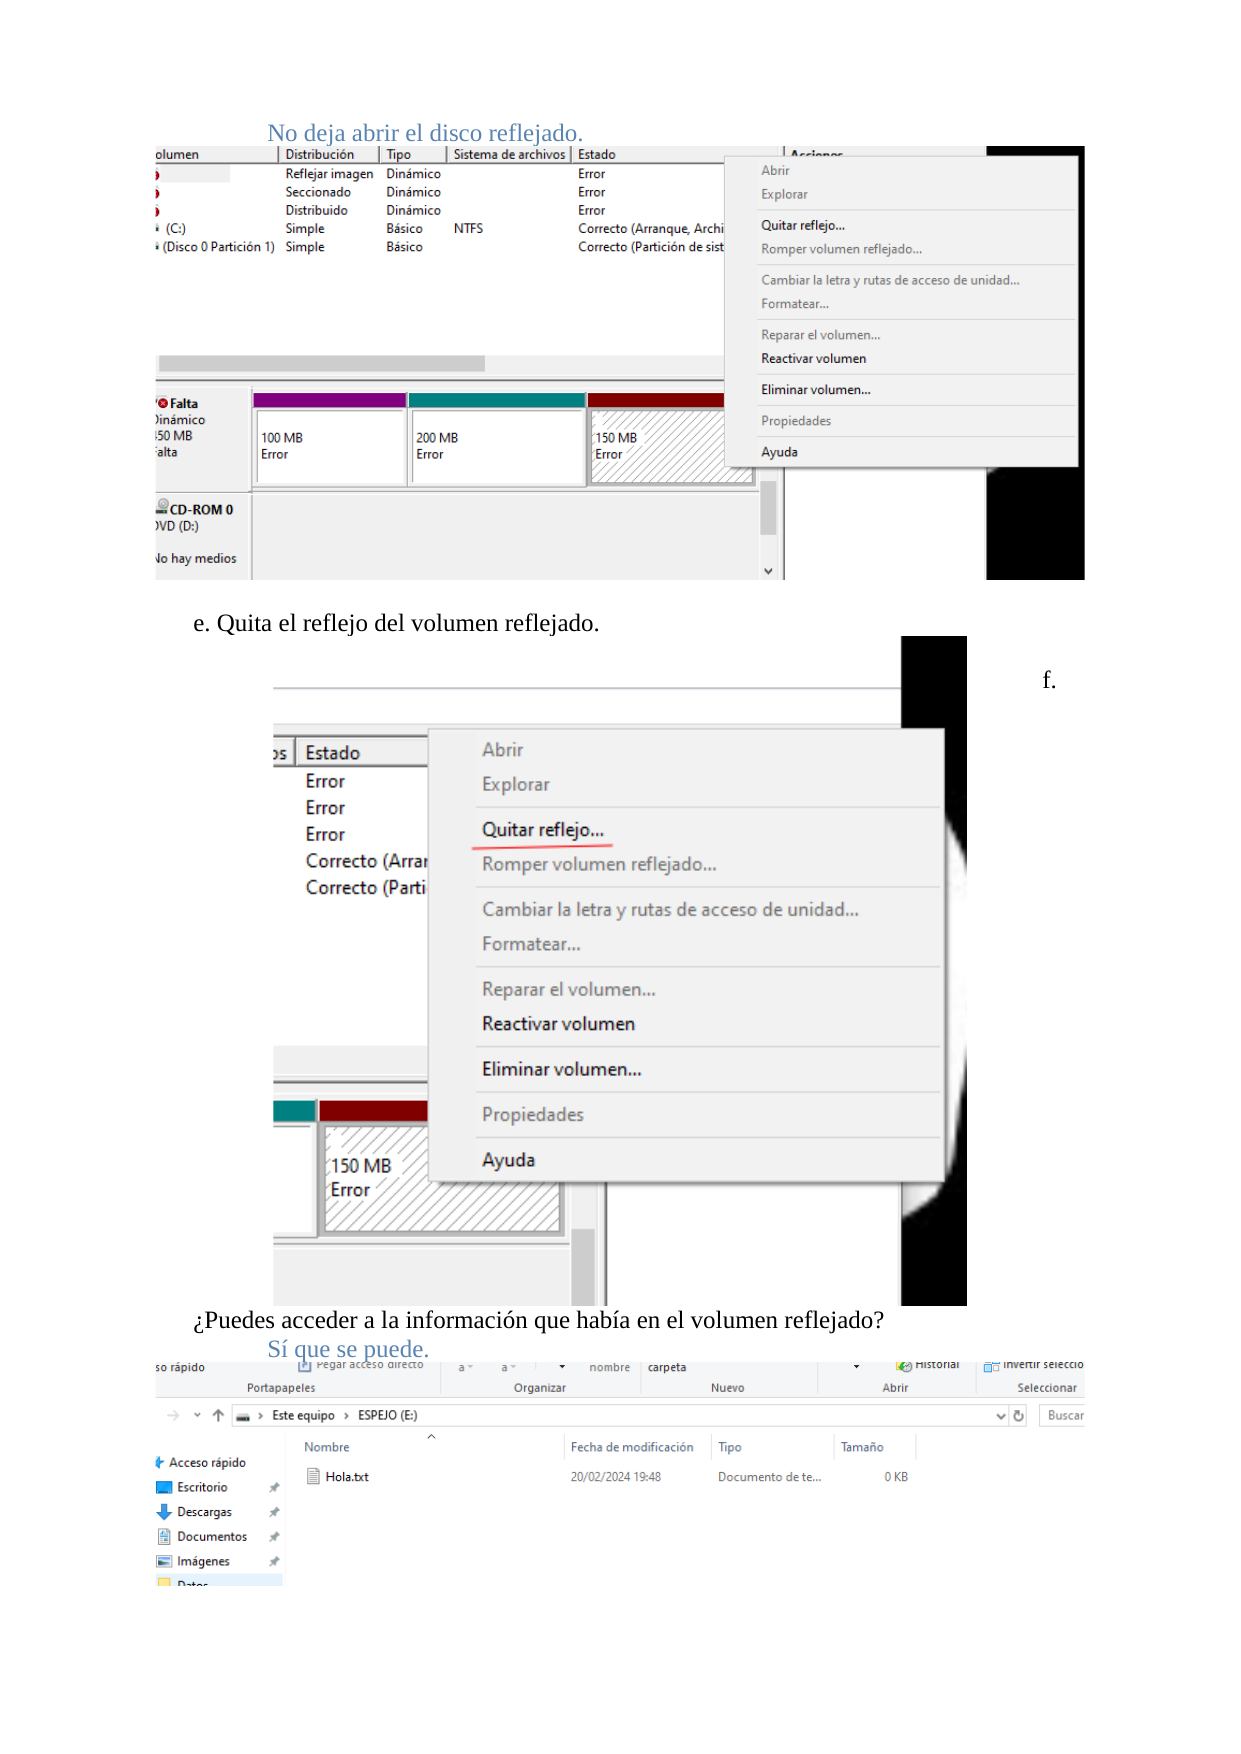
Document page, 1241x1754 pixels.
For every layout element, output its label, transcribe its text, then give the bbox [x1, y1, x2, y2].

picture [155, 1362, 1085, 1586]
text e. Quita el reflejo del volumen reflejado. [193, 608, 1122, 637]
text f. ¿Puedes acceder a la información que había en el volumen reflejado? [193, 665, 1122, 1334]
picture [155, 146, 1085, 580]
picture [273, 636, 967, 1306]
text Sí que se puede. [193, 1334, 1122, 1363]
text No deja abrir el disco reflejado. [193, 118, 1122, 147]
